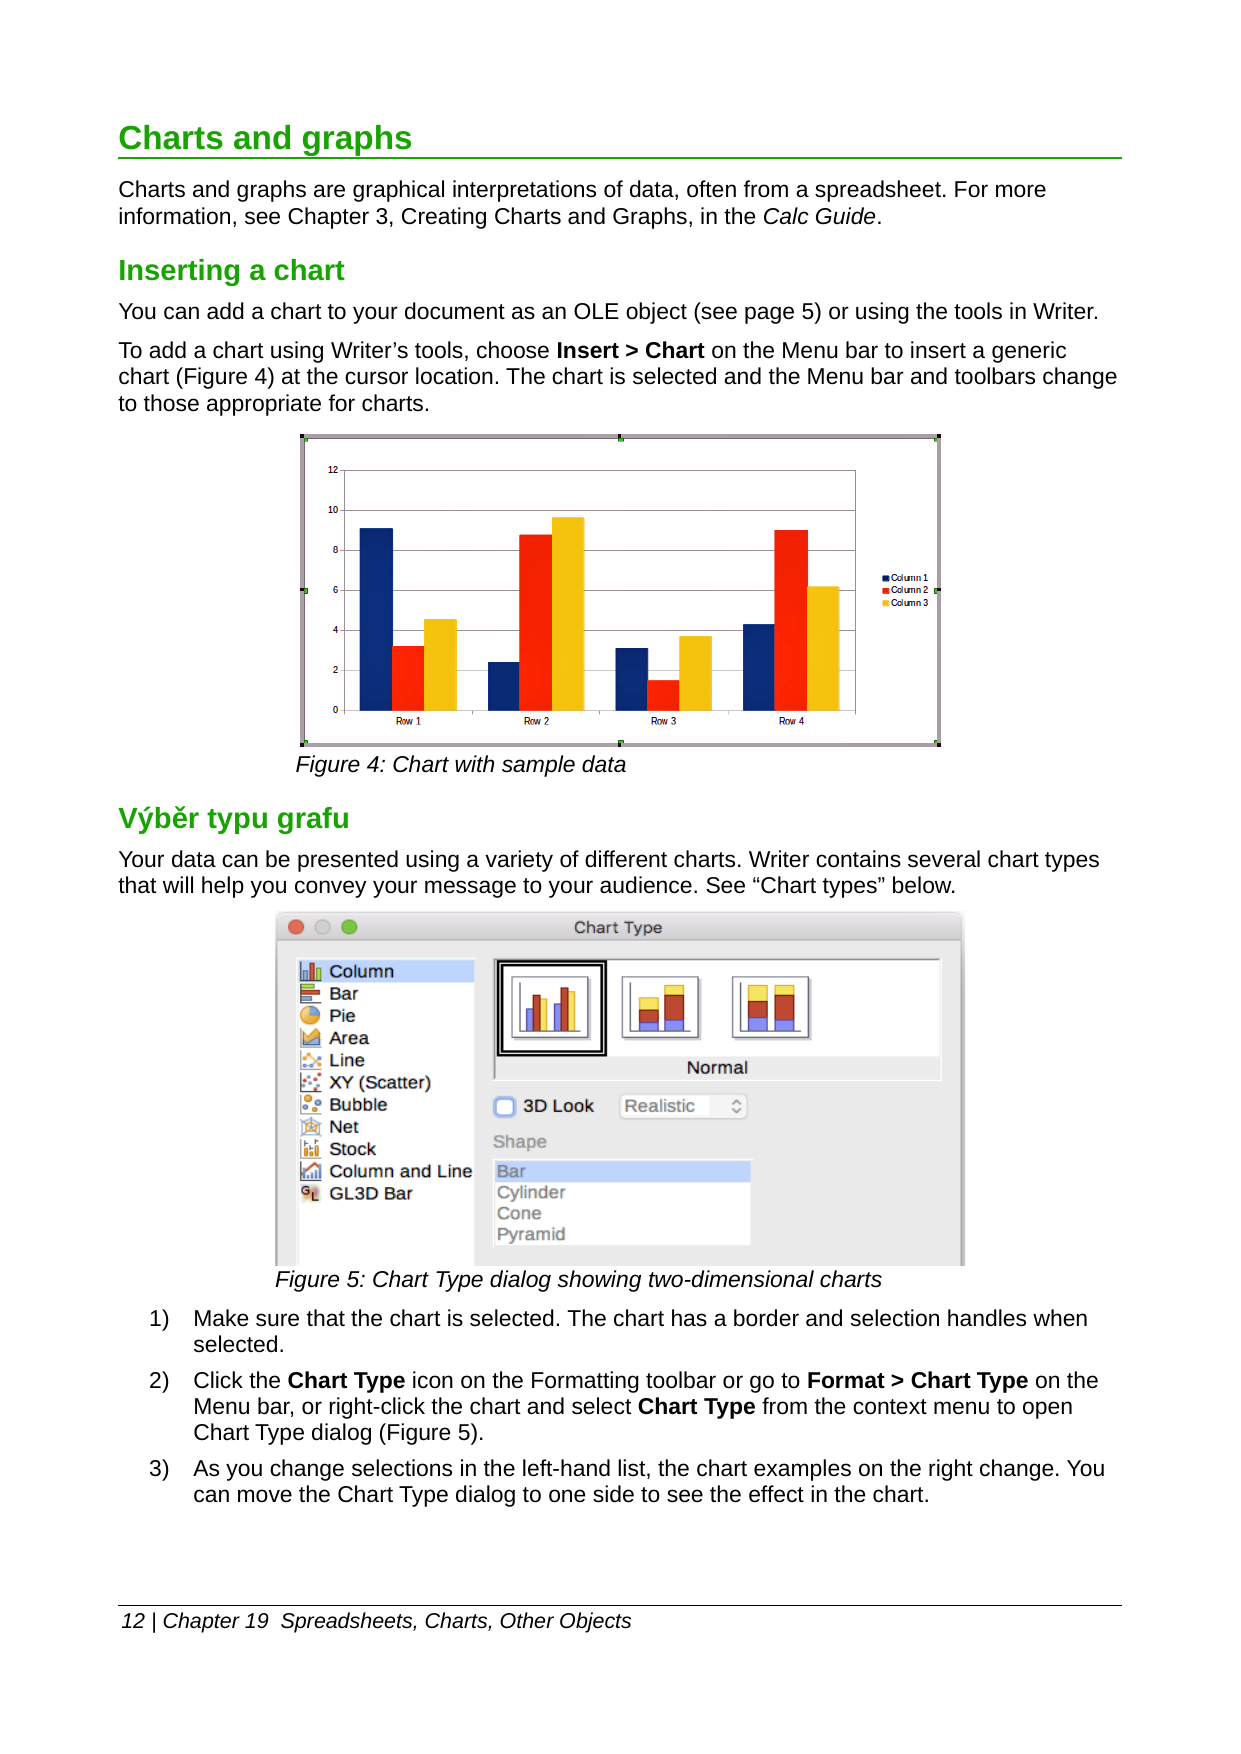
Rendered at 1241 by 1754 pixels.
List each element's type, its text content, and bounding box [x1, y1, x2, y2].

list As you change selections in the left-hand list, the chart examples on the right change. You can move the Chart Type dialog to one side to see the effect in the chart. [169, 1454, 1122, 1507]
list To add a chart using Writer’s tools, choose Insert > Chart on the Menu bar to insert a generic chart (Figure 4) at the cursor location. The chart is selected and the Menu bar and toolbars change to those appropriate for charts. [118, 337, 1122, 416]
picture [275, 911, 966, 1266]
text You can add a chart to your document as an OLE object (see page 5) or using the tools in Writer. [118, 298, 1122, 324]
text Figure 5: Chart Type dialog showing two-dimensional charts [275, 1266, 965, 1292]
list Click the Chart Type icon on the Formatting toolbar or go to Format > Chart Type on the Menu bar, or right-click the chart and select Chart Type from the context menu to open Chart Type dialog (Figure 5). [169, 1367, 1122, 1446]
subtitle Výběr typu grafu [118, 801, 1122, 834]
text Your data can be presented using a variety of different charts. Writer contains several chart types that will help you convey your message to your audience. See “Chart types” below. [118, 846, 1122, 899]
text Figure 4: Chart with sample data [295, 751, 945, 777]
picture [295, 428, 945, 751]
text Charts and graphs are graphical interpretations of data, often from a spreadsheet. For more information, see Chapter 3, Creating Charts and Graphs, in the Calc Guide. [118, 176, 1122, 229]
subtitle Inserting a chart [118, 253, 1122, 286]
list Make sure that the chart is selected. The chart has a border and selection handles when selected. [169, 1305, 1122, 1358]
subtitle Charts and graphs [118, 118, 1122, 157]
